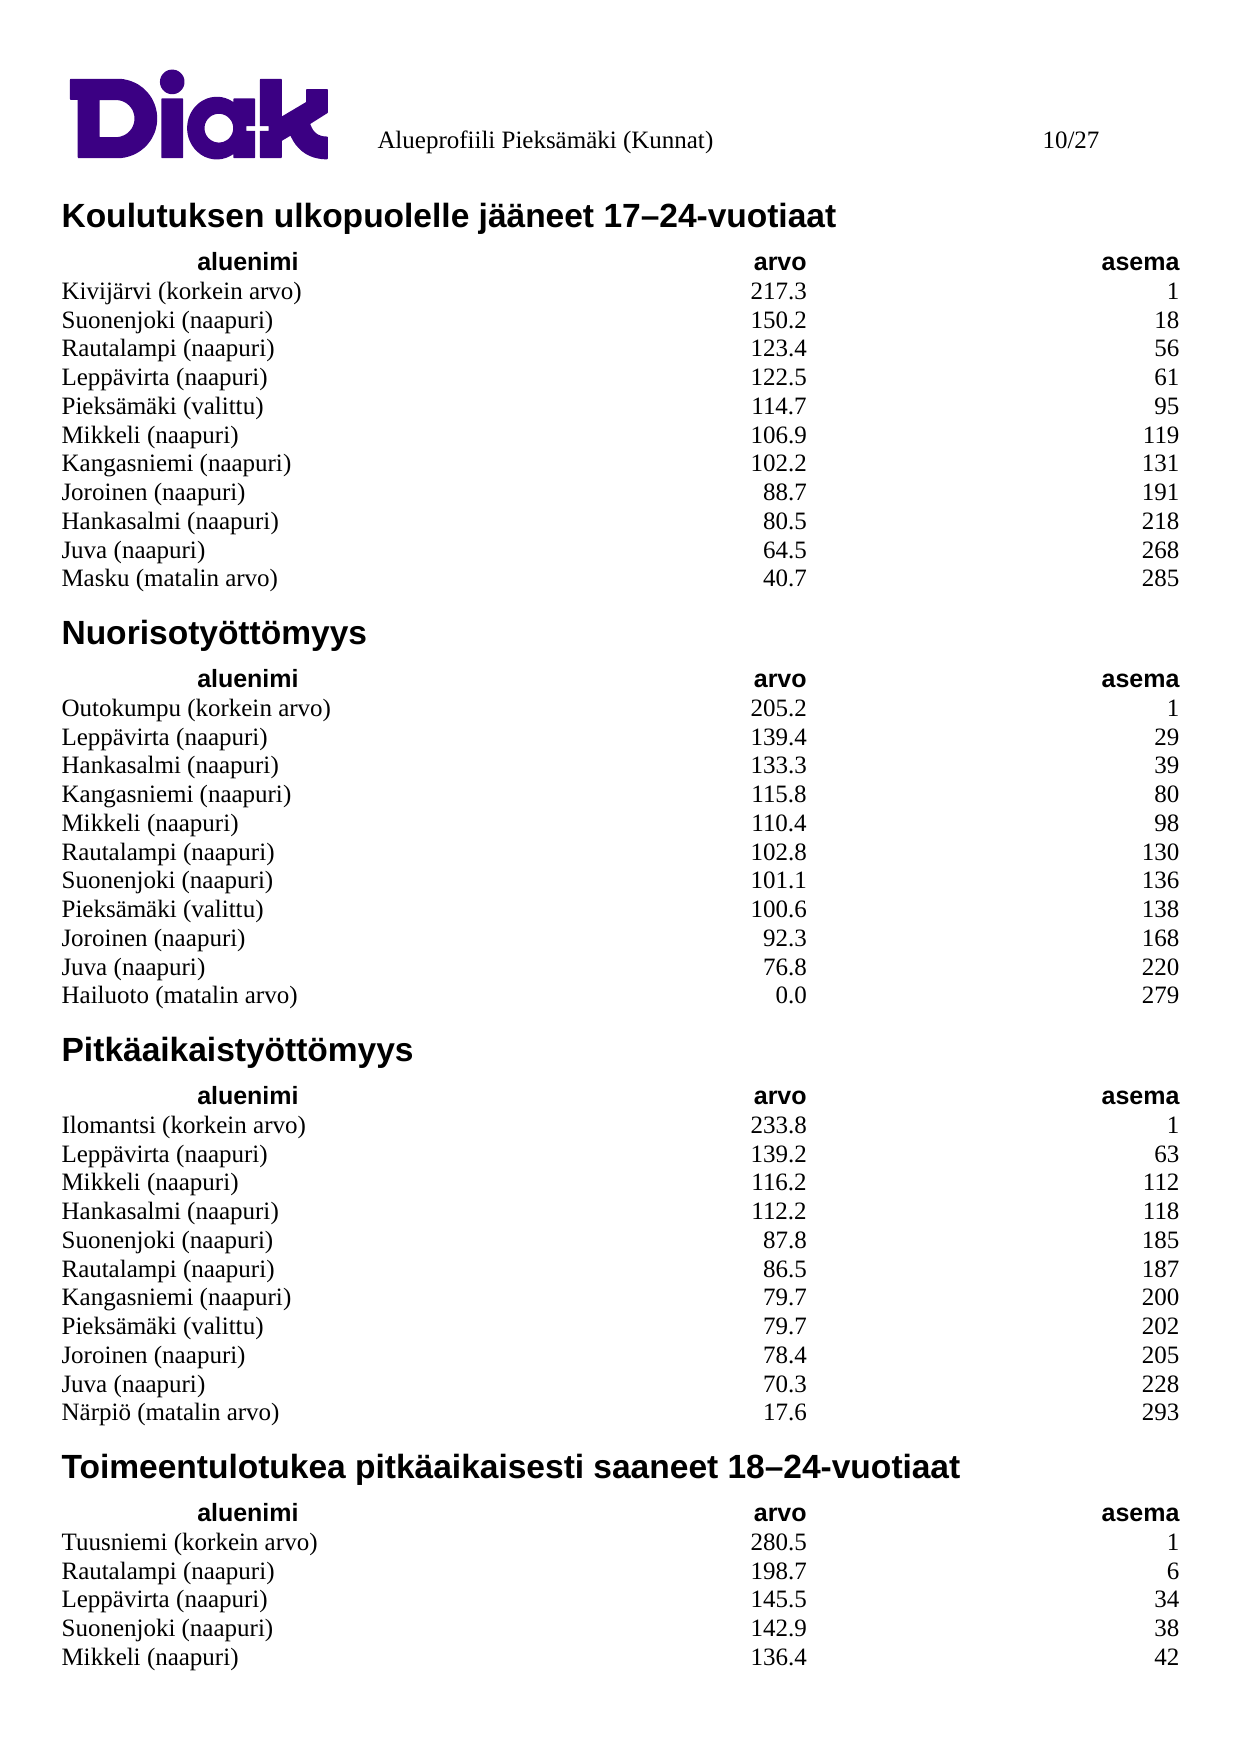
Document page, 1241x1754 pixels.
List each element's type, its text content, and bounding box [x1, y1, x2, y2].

table_cell Outokumpu (korkein arvo) [61, 693, 434, 722]
table_cell 29 [806, 722, 1179, 751]
table_cell Rautalampi (naapuri) [61, 1556, 434, 1584]
table_cell Leppävirta (naapuri) [61, 1139, 434, 1167]
table_cell 95 [806, 391, 1179, 420]
table_cell 285 [806, 564, 1179, 592]
table_cell 185 [806, 1225, 1179, 1254]
table_cell Juva (naapuri) [61, 952, 434, 981]
table_cell 119 [806, 420, 1179, 448]
table_header asema [806, 247, 1179, 276]
table_cell 101.1 [434, 866, 806, 894]
table_cell Leppävirta (naapuri) [61, 362, 434, 391]
table_cell 56 [806, 334, 1179, 362]
table_cell Leppävirta (naapuri) [61, 722, 434, 751]
table_cell 138 [806, 894, 1179, 923]
table_cell 205.2 [434, 693, 806, 722]
table_header aluenimi [61, 1498, 434, 1527]
table_cell Pieksämäki (valittu) [61, 894, 434, 923]
table_cell 168 [806, 923, 1179, 952]
table_header arvo [434, 664, 806, 693]
table_cell 80 [806, 779, 1179, 808]
table_cell 70.3 [434, 1369, 806, 1397]
table_cell 198.7 [434, 1556, 806, 1584]
subtitle Toimeentulotukea pitkäaikaisesti saaneet 18–24-vuotiaat [61, 1447, 1179, 1486]
table_cell Hankasalmi (naapuri) [61, 506, 434, 535]
table_cell 102.2 [434, 449, 806, 477]
table_cell 279 [806, 981, 1179, 1009]
table_cell 38 [806, 1613, 1179, 1642]
table_cell Kangasniemi (naapuri) [61, 1283, 434, 1311]
table_cell 61 [806, 362, 1179, 391]
table_cell 136.4 [434, 1642, 806, 1671]
table_cell Kangasniemi (naapuri) [61, 449, 434, 477]
table_cell 39 [806, 751, 1179, 779]
table_cell 136 [806, 866, 1179, 894]
table_cell Juva (naapuri) [61, 535, 434, 563]
table_header arvo [434, 247, 806, 276]
table_cell 293 [806, 1398, 1179, 1426]
table_cell 220 [806, 952, 1179, 981]
table_header arvo [434, 1498, 806, 1527]
table_cell Mikkeli (naapuri) [61, 808, 434, 837]
table_header aluenimi [61, 247, 434, 276]
table_cell Kangasniemi (naapuri) [61, 779, 434, 808]
table_cell Mikkeli (naapuri) [61, 1168, 434, 1196]
table_cell Hailuoto (matalin arvo) [61, 981, 434, 1009]
table_cell 205 [806, 1340, 1179, 1369]
table_cell 228 [806, 1369, 1179, 1397]
subtitle Koulutuksen ulkopuolelle jääneet 17–24-vuotiaat [61, 196, 1179, 235]
table_cell Ilomantsi (korkein arvo) [61, 1110, 434, 1139]
table_cell 268 [806, 535, 1179, 563]
table_cell 133.3 [434, 751, 806, 779]
table_cell Rautalampi (naapuri) [61, 837, 434, 866]
table_cell 122.5 [434, 362, 806, 391]
table_cell 118 [806, 1196, 1179, 1225]
table_cell 191 [806, 477, 1179, 506]
table_header aluenimi [61, 664, 434, 693]
table_cell 76.8 [434, 952, 806, 981]
table_cell 106.9 [434, 420, 806, 448]
table_cell 187 [806, 1254, 1179, 1282]
table_cell Mikkeli (naapuri) [61, 1642, 434, 1671]
table_cell 87.8 [434, 1225, 806, 1254]
table_cell 86.5 [434, 1254, 806, 1282]
table_cell 139.4 [434, 722, 806, 751]
table_cell 116.2 [434, 1168, 806, 1196]
table_cell 0.0 [434, 981, 806, 1009]
table_cell 233.8 [434, 1110, 806, 1139]
table_cell Joroinen (naapuri) [61, 923, 434, 952]
table_cell Rautalampi (naapuri) [61, 1254, 434, 1282]
table_cell 123.4 [434, 334, 806, 362]
table_cell 150.2 [434, 305, 806, 333]
table_cell Suonenjoki (naapuri) [61, 1225, 434, 1254]
table_header asema [806, 1498, 1179, 1527]
table_cell Joroinen (naapuri) [61, 477, 434, 506]
table_cell Hankasalmi (naapuri) [61, 751, 434, 779]
table_cell Suonenjoki (naapuri) [61, 866, 434, 894]
table_cell 217.3 [434, 276, 806, 305]
table_cell 6 [806, 1556, 1179, 1584]
table_cell 88.7 [434, 477, 806, 506]
table_cell 200 [806, 1283, 1179, 1311]
table_cell 110.4 [434, 808, 806, 837]
table_cell 145.5 [434, 1585, 806, 1613]
table_cell 17.6 [434, 1398, 806, 1426]
table_cell 218 [806, 506, 1179, 535]
table_cell 139.2 [434, 1139, 806, 1167]
table_cell Hankasalmi (naapuri) [61, 1196, 434, 1225]
table_cell 112 [806, 1168, 1179, 1196]
table_cell Kivijärvi (korkein arvo) [61, 276, 434, 305]
table_header aluenimi [61, 1081, 434, 1110]
table_cell 34 [806, 1585, 1179, 1613]
table_cell 79.7 [434, 1311, 806, 1340]
table_cell 1 [806, 1527, 1179, 1556]
table_cell 79.7 [434, 1283, 806, 1311]
table_cell 131 [806, 449, 1179, 477]
table_cell Leppävirta (naapuri) [61, 1585, 434, 1613]
table_cell 92.3 [434, 923, 806, 952]
table_cell Rautalampi (naapuri) [61, 334, 434, 362]
table_cell 80.5 [434, 506, 806, 535]
subtitle Nuorisotyöttömyys [61, 613, 1179, 652]
table_cell 42 [806, 1642, 1179, 1671]
table_cell 100.6 [434, 894, 806, 923]
table_cell Pieksämäki (valittu) [61, 1311, 434, 1340]
table_cell 1 [806, 276, 1179, 305]
table_cell Mikkeli (naapuri) [61, 420, 434, 448]
table_cell 130 [806, 837, 1179, 866]
table_cell Joroinen (naapuri) [61, 1340, 434, 1369]
table_cell 64.5 [434, 535, 806, 563]
table_cell 280.5 [434, 1527, 806, 1556]
table_header asema [806, 1081, 1179, 1110]
table_cell Suonenjoki (naapuri) [61, 305, 434, 333]
table_cell Närpiö (matalin arvo) [61, 1398, 434, 1426]
table_cell 40.7 [434, 564, 806, 592]
table_cell 202 [806, 1311, 1179, 1340]
table_cell Juva (naapuri) [61, 1369, 434, 1397]
table_cell 115.8 [434, 779, 806, 808]
table_header asema [806, 664, 1179, 693]
table_cell 142.9 [434, 1613, 806, 1642]
table_cell 112.2 [434, 1196, 806, 1225]
table_cell 102.8 [434, 837, 806, 866]
subtitle Pitkäaikaistyöttömyys [61, 1030, 1179, 1069]
table_cell Pieksämäki (valittu) [61, 391, 434, 420]
table_cell 18 [806, 305, 1179, 333]
table_cell Suonenjoki (naapuri) [61, 1613, 434, 1642]
table_cell Masku (matalin arvo) [61, 564, 434, 592]
table_cell 114.7 [434, 391, 806, 420]
table_cell 1 [806, 1110, 1179, 1139]
table_cell 78.4 [434, 1340, 806, 1369]
table_cell 1 [806, 693, 1179, 722]
table_cell Tuusniemi (korkein arvo) [61, 1527, 434, 1556]
table_cell 63 [806, 1139, 1179, 1167]
table_cell 98 [806, 808, 1179, 837]
table_header arvo [434, 1081, 806, 1110]
